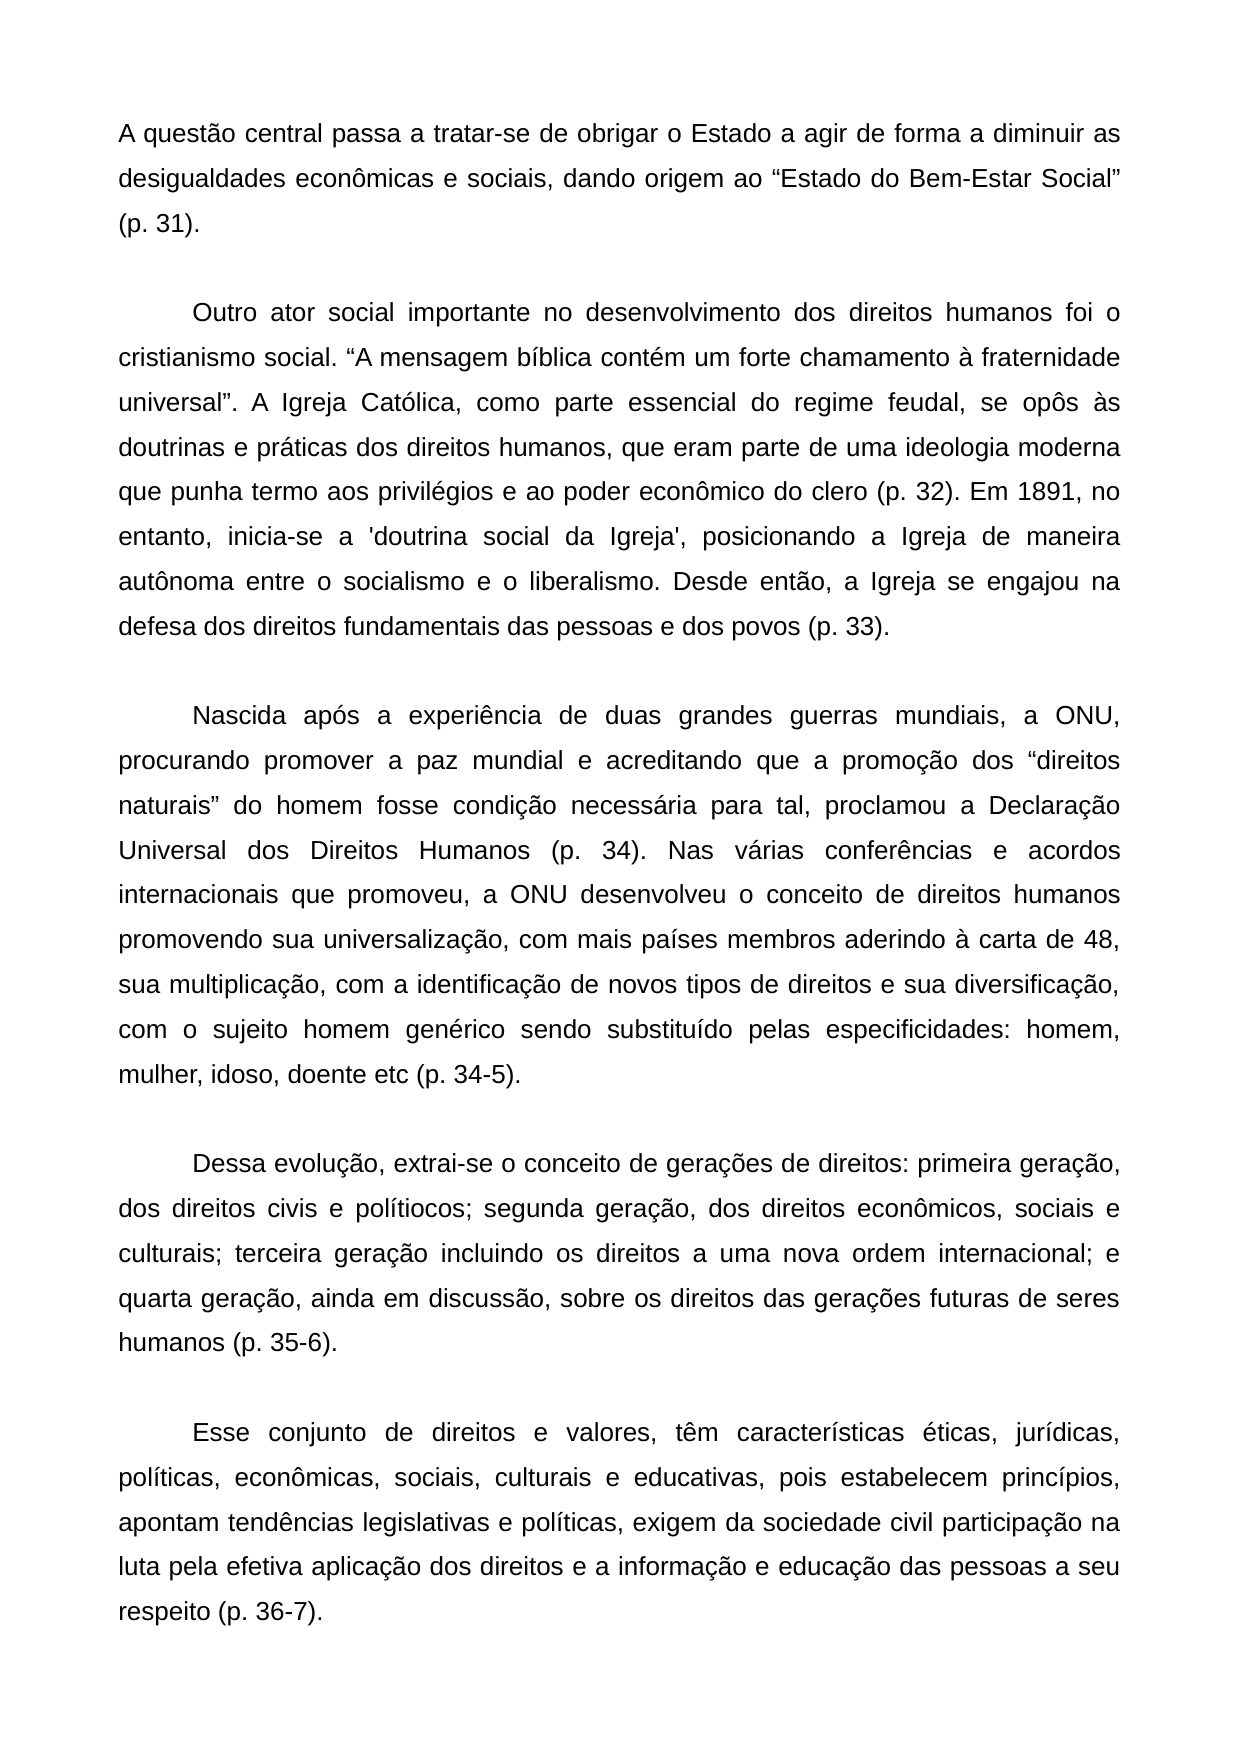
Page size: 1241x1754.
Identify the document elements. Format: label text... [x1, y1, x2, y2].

text Esse conjunto de direitos e valores, têm características éticas, jurídicas, políticas, econômicas, sociais, culturais e educativas, pois estabelecem princípios, apontam tendências legislativas e políticas, exigem da sociedade civil participação na luta pela efetiva aplicação dos direitos e a informação e educação das pessoas a seu respeito (p. 36-7). [118, 1417, 1122, 1626]
text Outro ator social importante no desenvolvimento dos direitos humanos foi o cristianismo social. “A mensagem bíblica contém um forte chamamento à fraternidade universal”. A Igreja Católica, como parte essencial do regime feudal, se opôs às doutrinas e práticas dos direitos humanos, que eram parte de uma ideologia moderna que punha termo aos privilégios e ao poder econômico do clero (p. 32). Em 1891, no entanto, inicia-se a 'doutrina social da Igreja', posicionando a Igreja de maneira autônoma entre o socialismo e o liberalismo. Desde então, a Igreja se engajou na defesa dos direitos fundamentais das pessoas e dos povos (p. 33). [118, 297, 1122, 641]
text Dessa evolução, extrai-se o conceito de gerações de direitos: primeira geração, dos direitos civis e polítiocos; segunda geração, dos direitos econômicos, sociais e culturais; terceira geração incluindo os direitos a uma nova ordem internacional; e quarta geração, ainda em discussão, sobre os direitos das gerações futuras de seres humanos (p. 35-6). [118, 1148, 1122, 1357]
text Nascida após a experiência de duas grandes guerras mundiais, a ONU, procurando promover a paz mundial e acreditando que a promoção dos “direitos naturais” do homem fosse condição necessária para tal, proclamou a Declaração Universal dos Direitos Humanos (p. 34). Nas várias conferências e acordos internacionais que promoveu, a ONU desenvolveu o conceito de direitos humanos promovendo sua universalização, com mais países membros aderindo à carta de 48, sua multiplicação, com a identificação de novos tipos de direitos e sua diversificação, com o sujeito homem genérico sendo substituído pelas especificidades: homem, mulher, idoso, doente etc (p. 34-5). [118, 700, 1122, 1089]
text A questão central passa a tratar-se de obrigar o Estado a agir de forma a diminuir as desigualdades econômicas e sociais, dando origem ao “Estado do Bem-Estar Social” (p. 31). [118, 118, 1122, 238]
